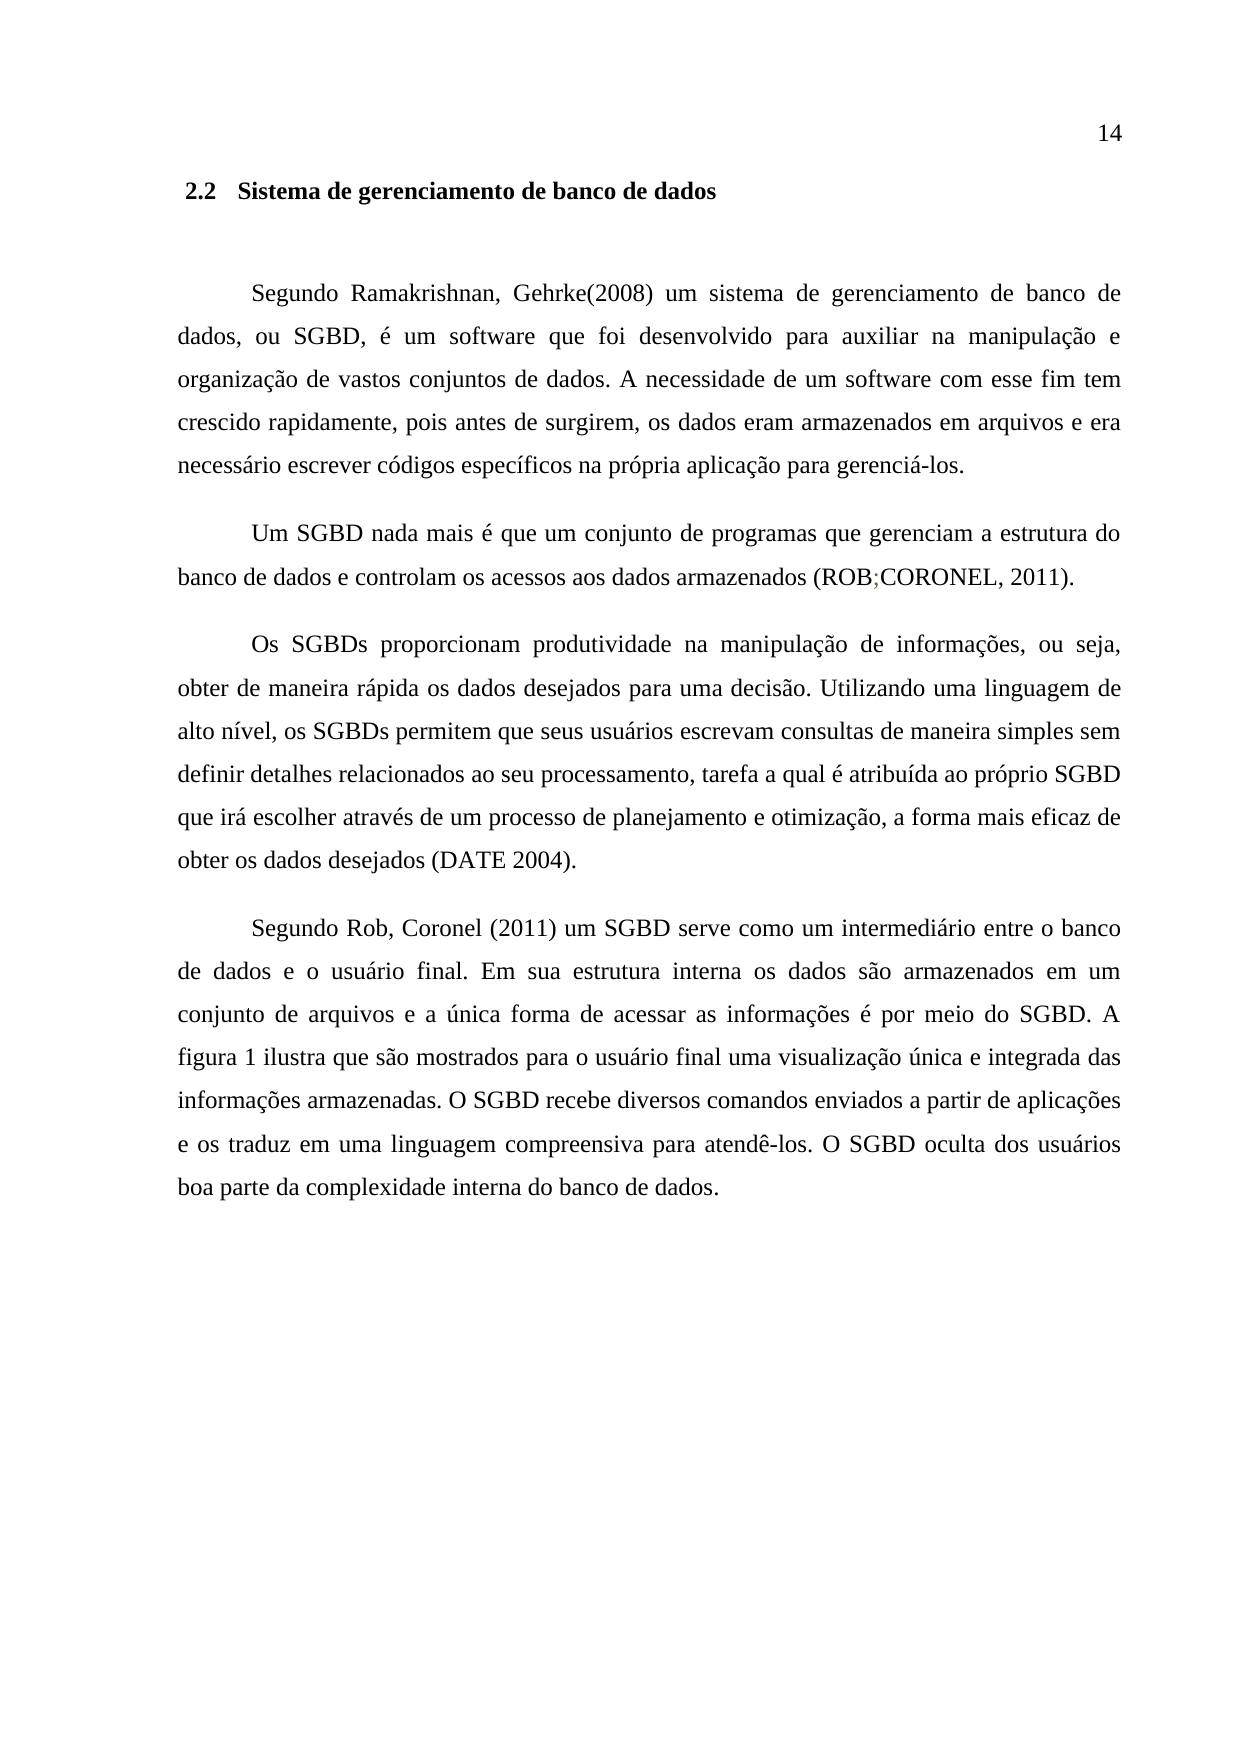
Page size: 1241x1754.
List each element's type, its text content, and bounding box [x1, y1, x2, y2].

text Segundo Rob, Coronel (2011) um SGBD serve como um intermediário entre o banco de dados e o usuário final. Em sua estrutura interna os dados são armazenados em um conjunto de arquivos e a única forma de acessar as informações é por meio do SGBD. A figura 1 ilustra que são mostrados para o usuário final uma visualização única e integrada das informações armazenadas. O SGBD recebe diversos comandos enviados a partir de aplicações e os traduz em uma linguagem compreensiva para atendê-los. O SGBD oculta dos usuários boa parte da complexidade interna do banco de dados. [177, 913, 1122, 1201]
text Os SGBDs proporcionam produtividade na manipulação de informações, ou seja, obter de maneira rápida os dados desejados para uma decisão. Utilizando uma linguagem de alto nível, os SGBDs permitem que seus usuários escrevam consultas de maneira simples sem definir detalhes relacionados ao seu processamento, tarefa a qual é atribuída ao próprio SGBD que irá escolher através de um processo de planejamento e otimização, a forma mais eficaz de obter os dados desejados (DATE 2004). [177, 629, 1122, 874]
text Segundo Ramakrishnan, Gehrke(2008) um sistema de gerenciamento de banco de dados, ou SGBD, é um software que foi desenvolvido para auxiliar na manipulação e organização de vastos conjuntos de dados. A necessidade de um software com esse fim tem crescido rapidamente, pois antes de surgirem, os dados eram armazenados em arquivos e era necessário escrever códigos específicos na própria aplicação para gerenciá-los. [177, 278, 1122, 479]
text Um SGBD nada mais é que um conjunto de programas que gerenciam a estrutura do banco de dados e controlam os acessos aos dados armazenados (ROB;CORONEL, 2011). [177, 518, 1122, 590]
list Sistema de gerenciamento de banco de dados [185, 176, 1122, 205]
